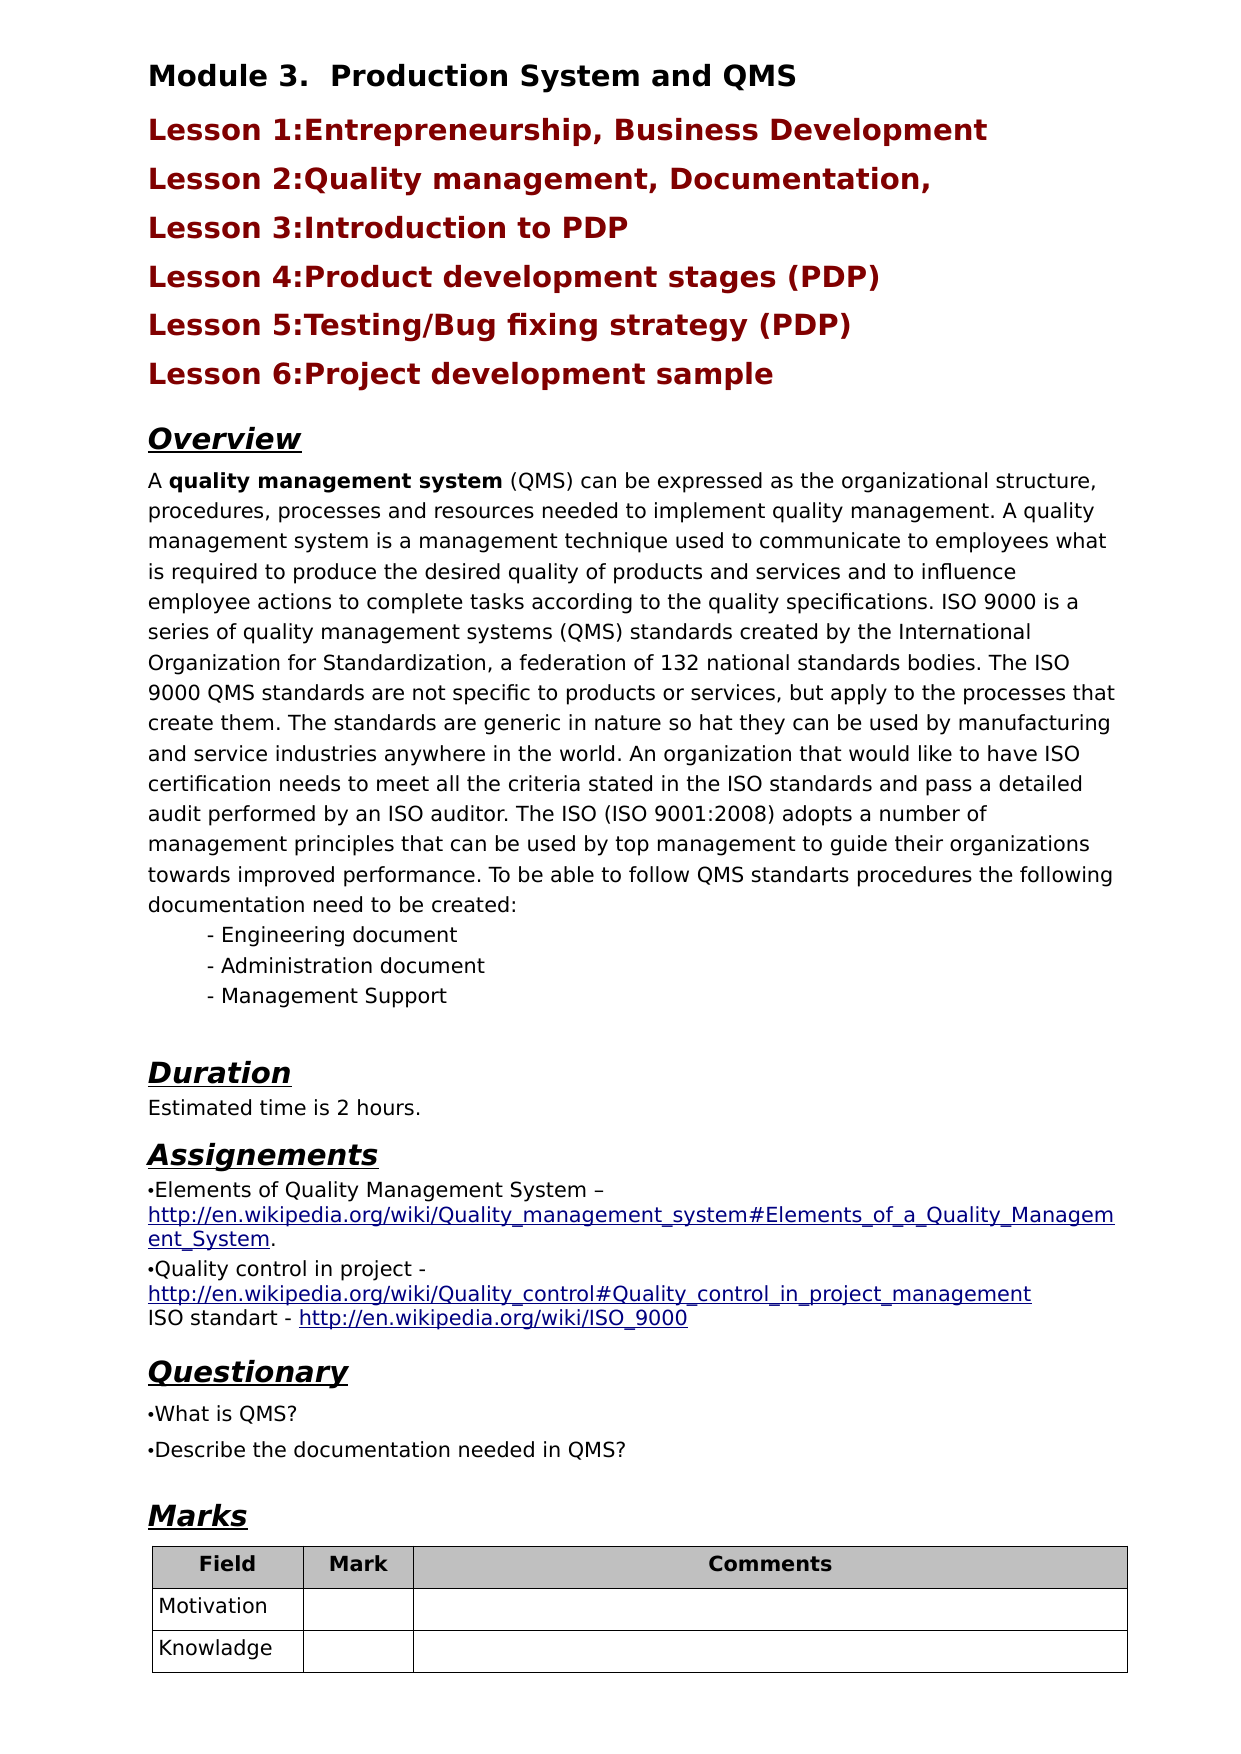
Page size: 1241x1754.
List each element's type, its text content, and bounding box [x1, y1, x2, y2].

text Estimated time is 2 hours. [148, 1096, 1122, 1121]
table_header Field [153, 1547, 303, 1588]
list Describe the documentation needed in QMS? [148, 1438, 1122, 1462]
subtitle Marks [148, 1499, 1122, 1533]
list What is QMS? [148, 1402, 1122, 1426]
list Elements of Quality Management System – http://en.wikipedia.org/wiki/Quality_management_system#Elements_of_a_Quality_Management_System. [148, 1178, 1122, 1251]
subtitle Production System and QMS [148, 59, 1122, 93]
table_header Comments [414, 1547, 1127, 1588]
subtitle Quality management, Documentation, [148, 162, 1122, 196]
table_cell [304, 1631, 413, 1672]
subtitle Assignements [148, 1139, 1122, 1173]
table_cell [414, 1589, 1127, 1630]
subtitle Overview [148, 422, 1122, 456]
table_cell [414, 1631, 1127, 1672]
subtitle Questionary [148, 1355, 1122, 1389]
subtitle Testing/Bug fixing strategy (PDP) [148, 309, 1122, 343]
subtitle Introduction to PDP [148, 211, 1122, 245]
text A quality management system (QMS) can be expressed as the organizational structure, procedures, processes and resources needed to implement quality management. A quality management system is a management technique used to communicate to employees what is required to produce the desired quality of products and services and to influence employee actions to complete tasks according to the quality specifications. ISO 9000 is a series of quality management systems (QMS) standards created by the International Organization for Standardization, a federation of 132 national standards bodies. The ISO 9000 QMS standards are not specific to products or services, but apply to the processes that create them. The standards are generic in nature so hat they can be used by manufacturing and service industries anywhere in the world. An organization that would like to have ISO certification needs to meet all the criteria stated in the ISO standards and pass a detailed audit performed by an ISO auditor. The ISO (ISO 9001:2008) adopts a number of management principles that can be used by top management to guide their organizations towards improved performance. To be able to follow QMS standarts procedures the following documentation need to be created: - Engineering document - Administration document - Management Support [148, 469, 1122, 1008]
table_cell [304, 1589, 413, 1630]
table_header Mark [304, 1547, 413, 1588]
list Quality control in project - http://en.wikipedia.org/wiki/Quality_control#Quality_control_in_project_management ISO standart - http://en.wikipedia.org/wiki/ISO_9000 [148, 1257, 1122, 1330]
table_cell Motivation [153, 1589, 303, 1630]
subtitle Product development stages (PDP) [148, 260, 1122, 294]
subtitle Duration [148, 1057, 1122, 1091]
subtitle Entrepreneurship, Business Development [148, 114, 1122, 148]
subtitle Project development sample [148, 357, 1122, 391]
table_cell Knowladge [153, 1631, 303, 1672]
